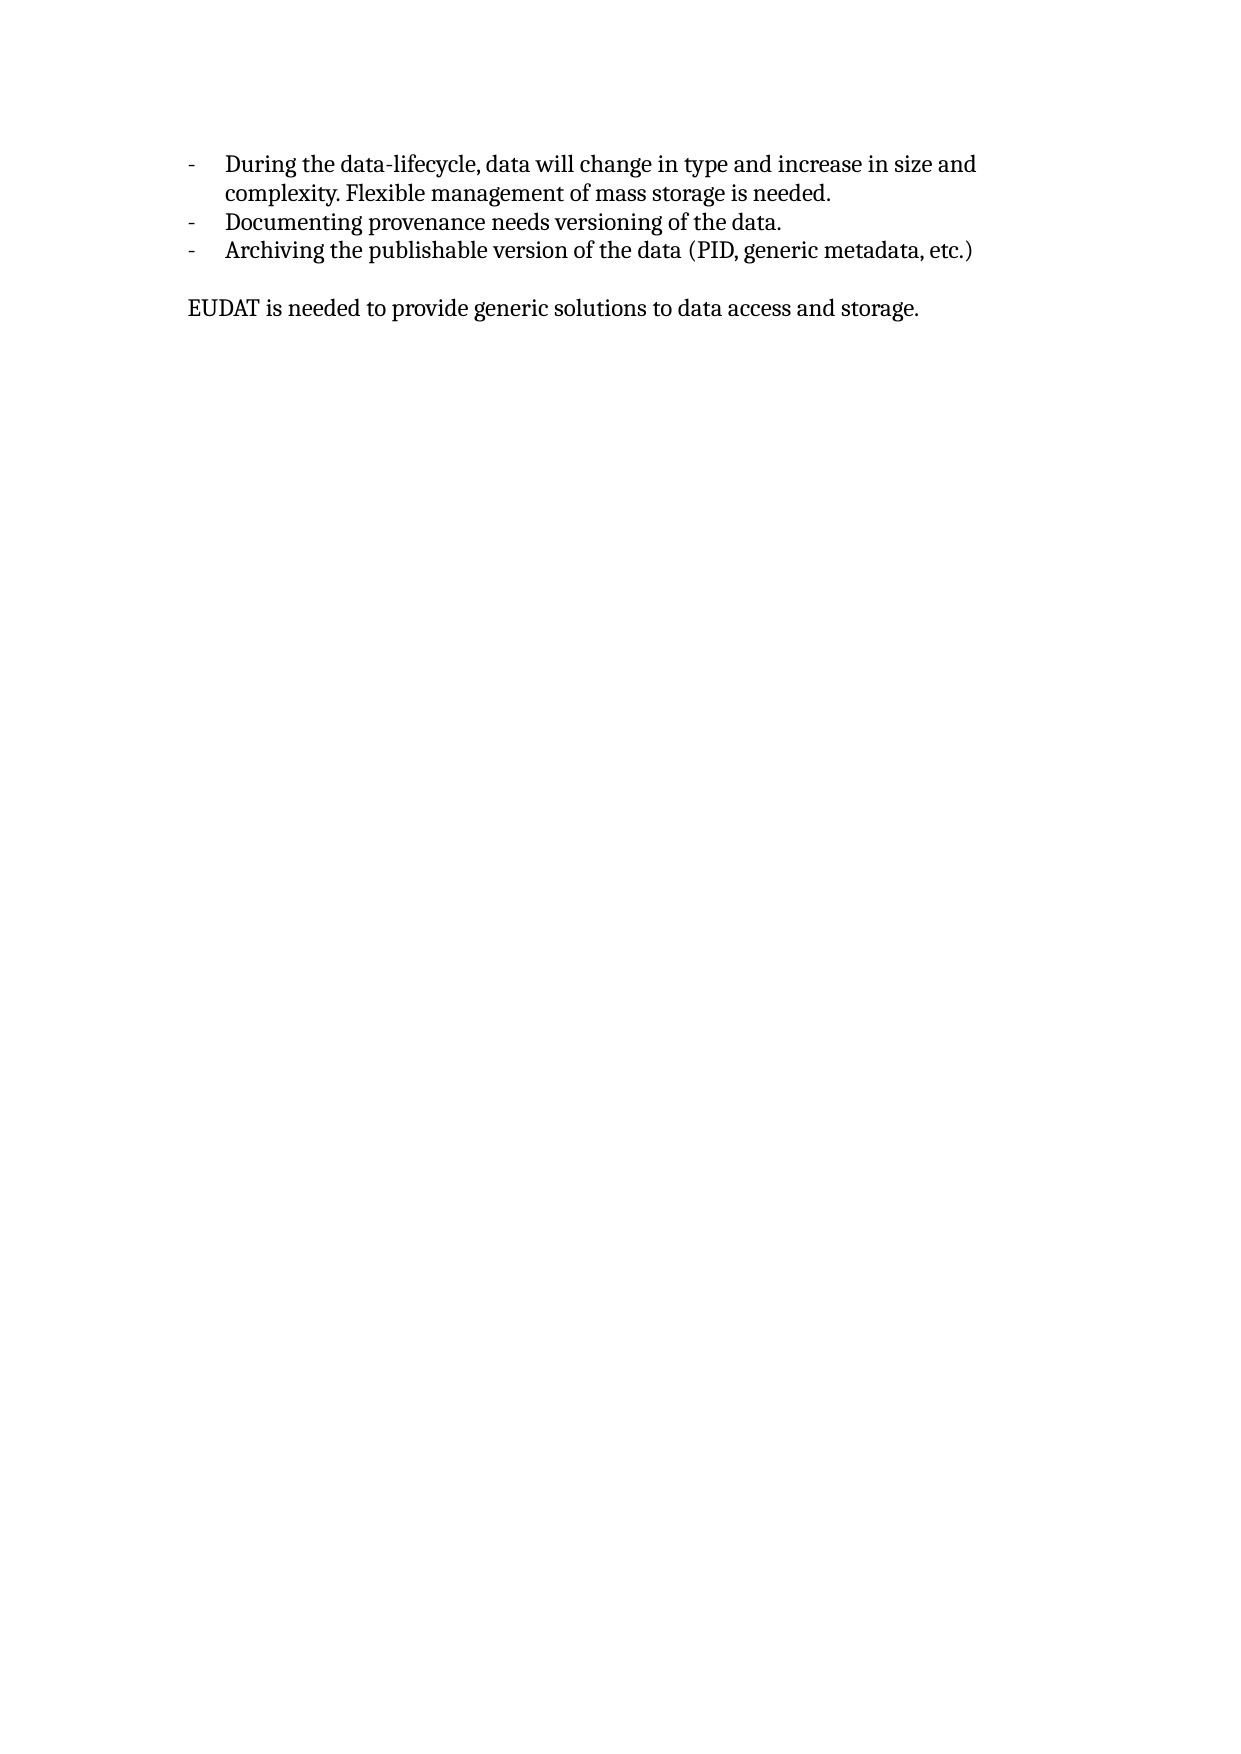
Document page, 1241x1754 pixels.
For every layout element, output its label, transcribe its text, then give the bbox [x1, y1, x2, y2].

text EUDAT is needed to provide generic solutions to data access and storage. [187, 294, 1053, 322]
list During the data-lifecycle, data will change in type and increase in size and complexity. Flexible management of mass storage is needed. [187, 150, 1053, 207]
list Archiving the publishable version of the data (PID, generic metadata, etc.) [187, 236, 1053, 265]
list Documenting provenance needs versioning of the data. [187, 207, 1053, 236]
